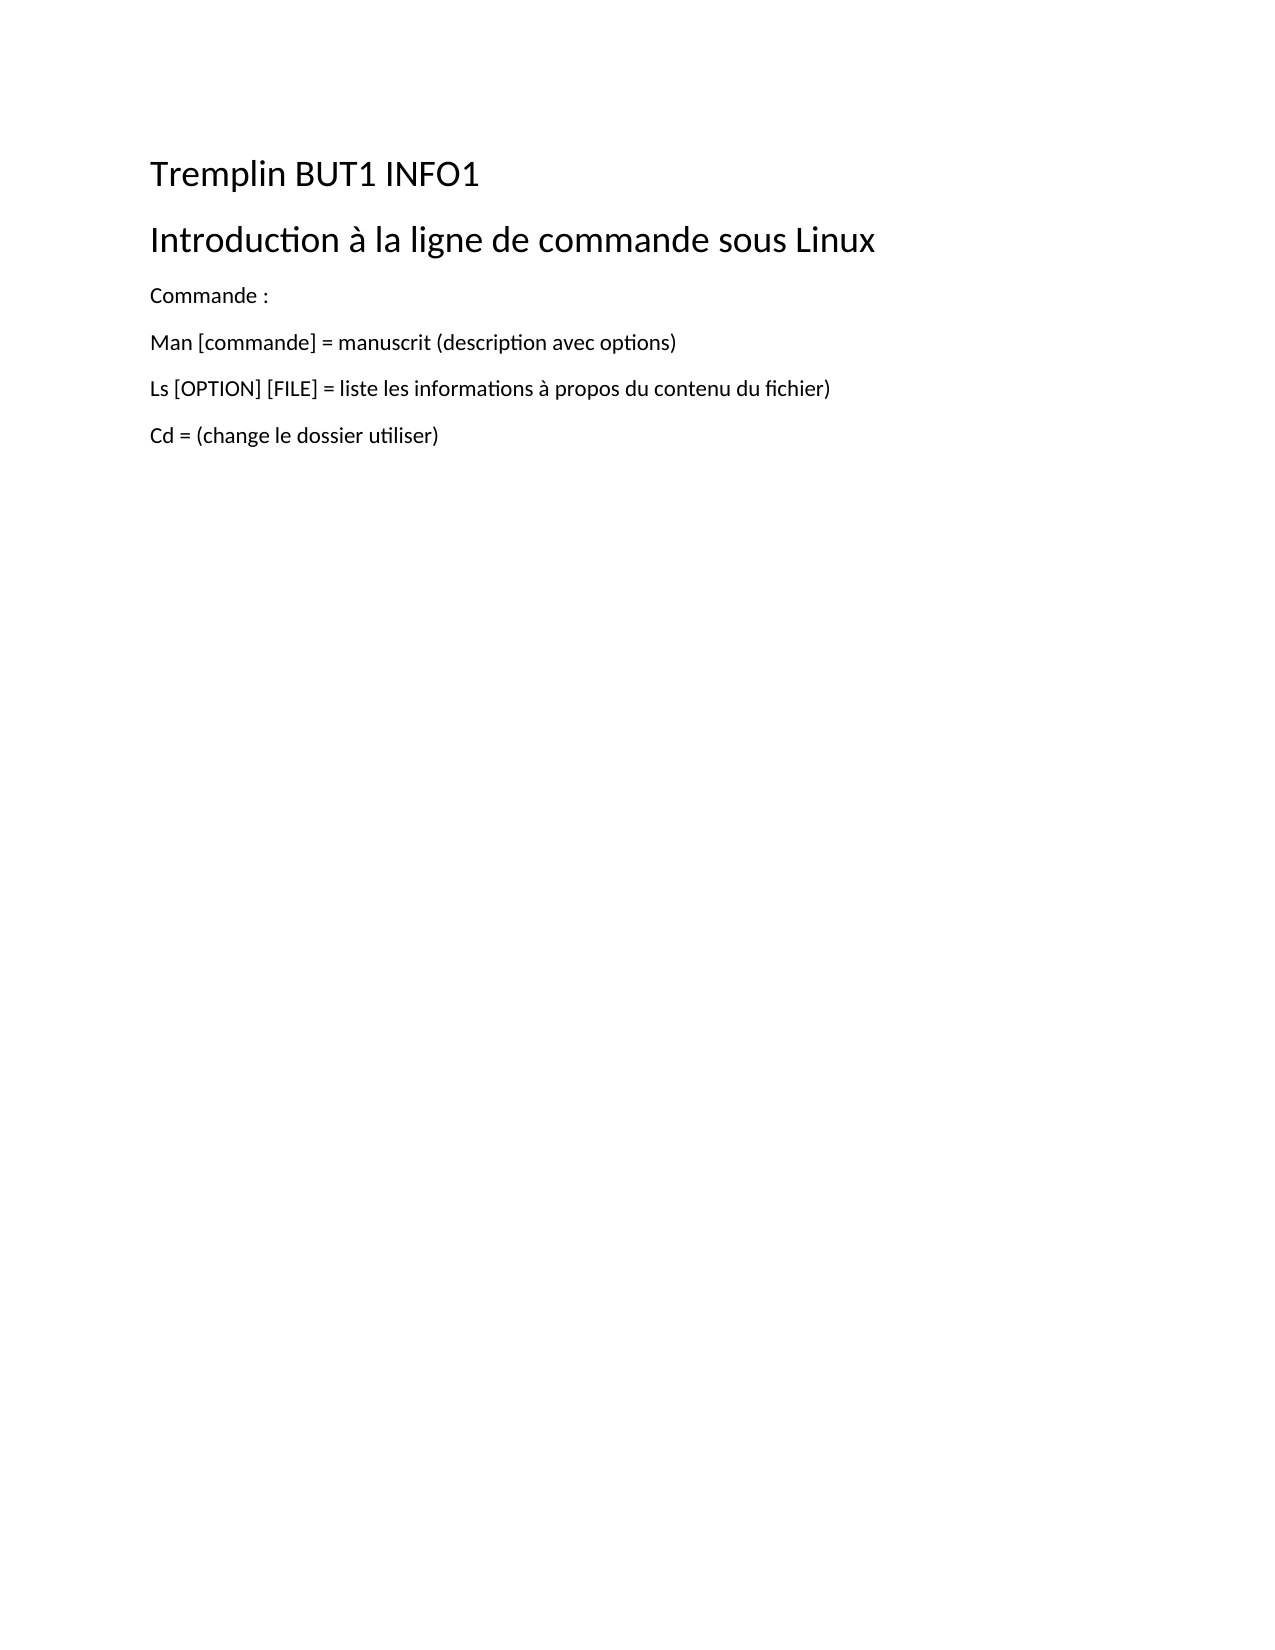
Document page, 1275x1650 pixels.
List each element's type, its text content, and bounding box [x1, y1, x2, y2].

text Man [commande] = manuscrit (description avec options) [150, 328, 1125, 356]
text Ls [OPTION] [FILE] = liste les informations à propos du contenu du fichier) [150, 374, 1125, 402]
text Tremplin BUT1 INFO1 [150, 150, 1125, 196]
text Cd = (change le dossier utiliser) [150, 421, 1125, 449]
text Introduction à la ligne de commande sous Linux [150, 216, 1125, 261]
text Commande : [150, 281, 1125, 309]
